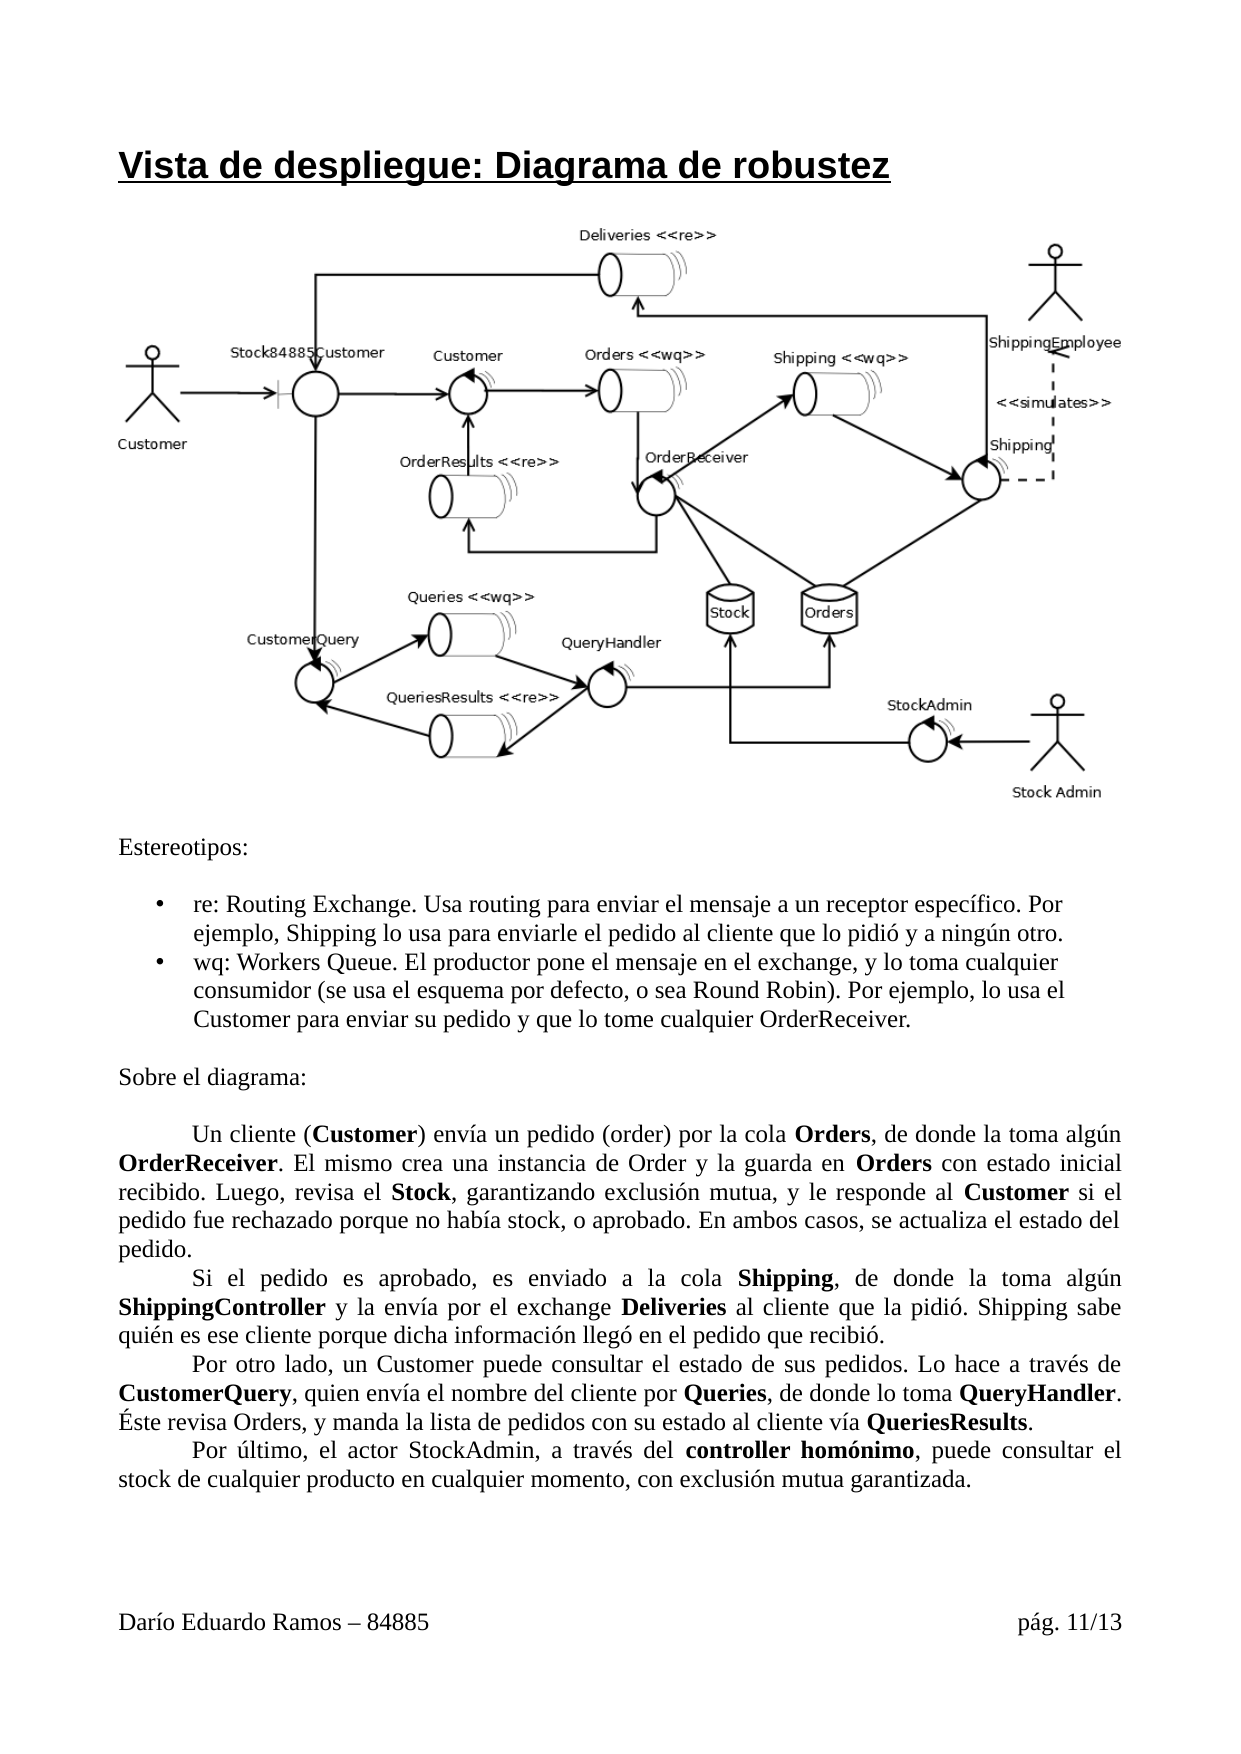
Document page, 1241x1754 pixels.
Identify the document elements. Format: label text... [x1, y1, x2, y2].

list re: Routing Exchange. Usa routing para enviar el mensaje a un receptor específico. Por ejemplo, Shipping lo usa para enviarle el pedido al cliente que lo pidió y a ningún otro. [156, 889, 1122, 947]
text Estereotipos: [118, 832, 1122, 860]
text Un cliente (Customer) envía un pedido (order) por la cola Orders, de donde la toma algún OrderReceiver. El mismo crea una instancia de Order y la guarda en Orders con estado inicial recibido. Luego, revisa el Stock, garantizando exclusión mutua, y le responde al Customer si el pedido fue rechazado porque no había stock, o aprobado. En ambos casos, se actualiza el estado del pedido. [118, 1119, 1122, 1263]
subtitle Vista de despliegue: Diagrama de robustez [118, 143, 1122, 187]
text Sobre el diagrama: [118, 1062, 1122, 1090]
text Por otro lado, un Customer puede consultar el estado de sus pedidos. Lo hace a través de CustomerQuery, quien envía el nombre del cliente por Queries, de donde lo toma QueryHandler. Éste revisa Orders, y manda la lista de pedidos con su estado al cliente vía QueriesResults. [118, 1349, 1122, 1435]
picture [118, 228, 1123, 803]
text Si el pedido es aprobado, es enviado a la cola Shipping, de donde la toma algún ShippingController y la envía por el exchange Deliveries al cliente que la pidió. Shipping sabe quién es ese cliente porque dicha información llegó en el pedido que recibió. [118, 1263, 1122, 1349]
list wq: Workers Queue. El productor pone el mensaje en el exchange, y lo toma cualquier consumidor (se usa el esquema por defecto, o sea Round Robin). Por ejemplo, lo usa el Customer para enviar su pedido y que lo tome cualquier OrderReceiver. [156, 947, 1122, 1033]
text Por último, el actor StockAdmin, a través del controller homónimo, puede consultar el stock de cualquier producto en cualquier momento, con exclusión mutua garantizada. [118, 1435, 1122, 1493]
